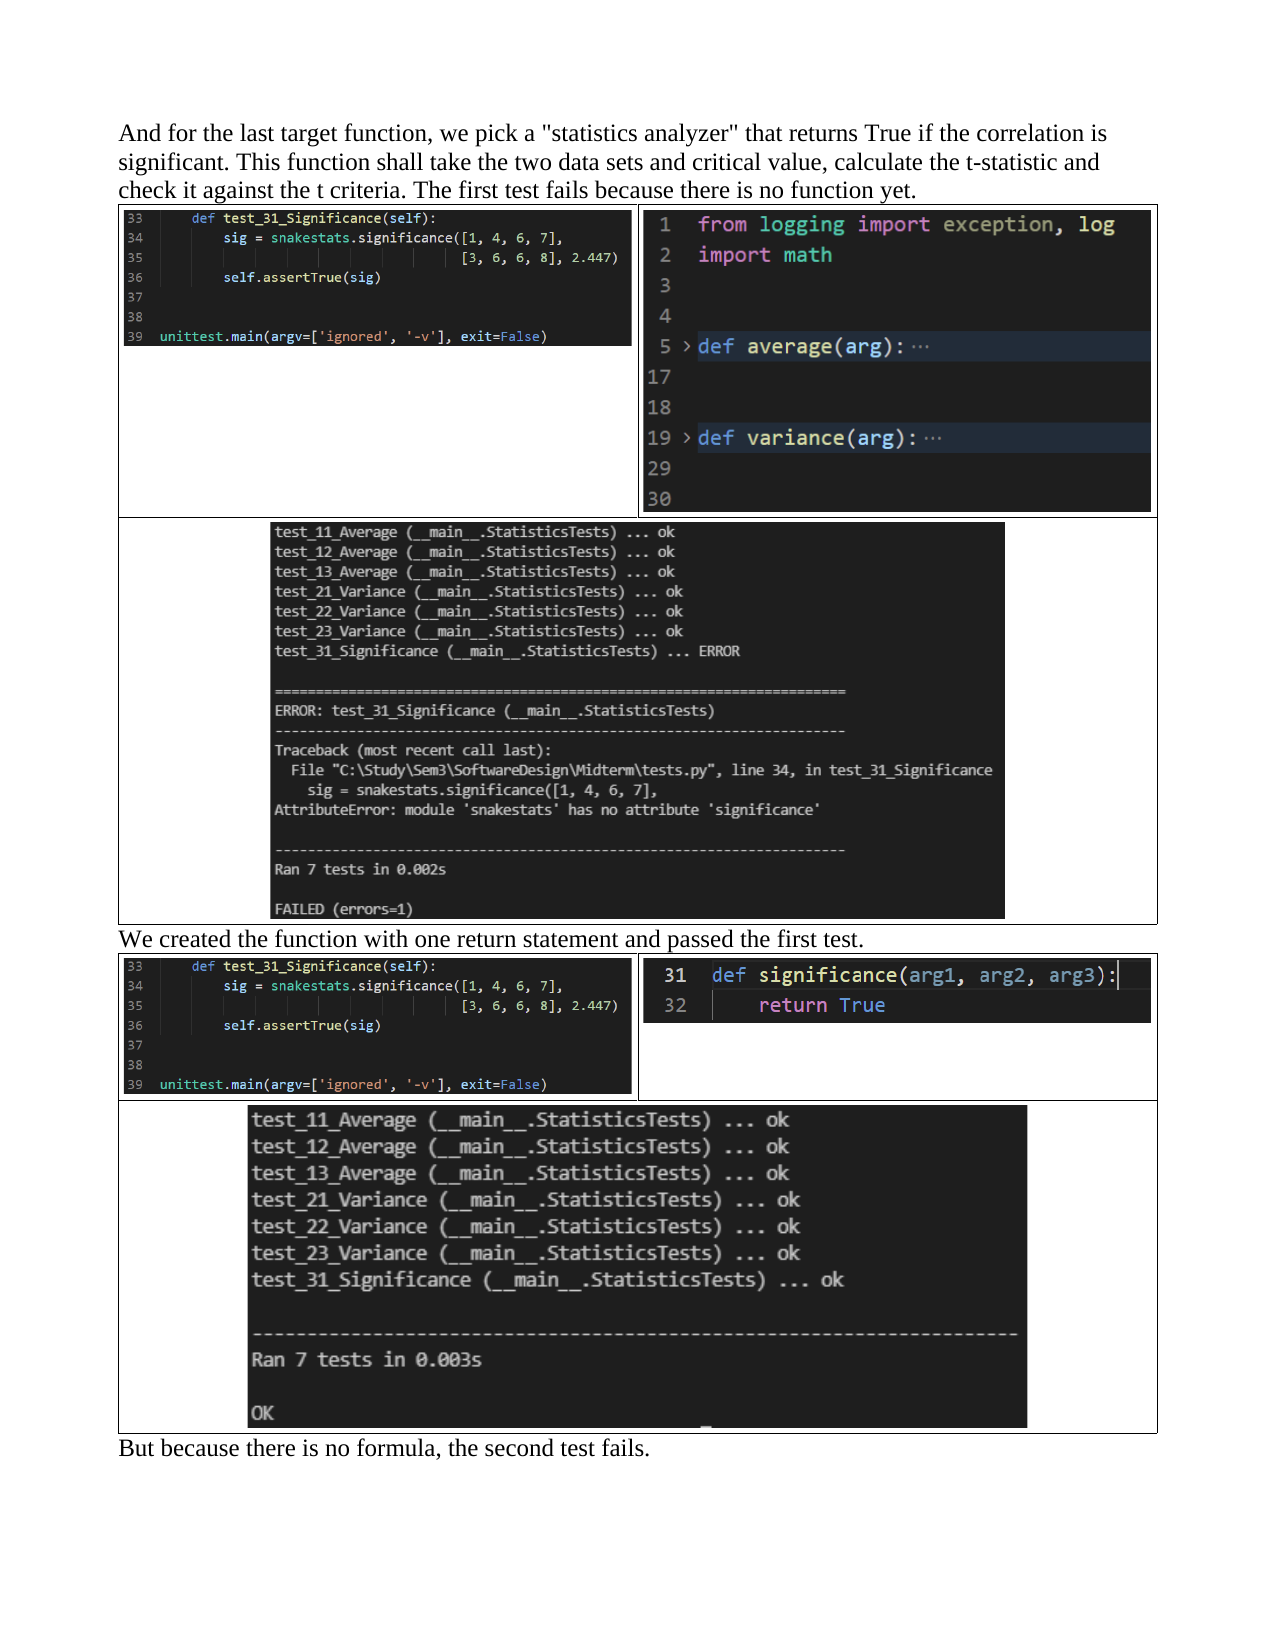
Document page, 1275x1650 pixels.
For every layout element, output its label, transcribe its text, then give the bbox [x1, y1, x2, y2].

picture [270, 522, 1005, 919]
picture [643, 958, 1151, 1023]
picture [123, 958, 632, 1094]
table_header [119, 205, 637, 517]
picture [643, 210, 1151, 512]
text We created the function with one return statement and passed the first test. [118, 925, 1157, 953]
table_cell [119, 518, 1157, 924]
picture [123, 210, 632, 346]
text But because there is no formula, the second test fails. [118, 1434, 1157, 1462]
table_header [639, 954, 1157, 1100]
table_header [639, 205, 1157, 517]
picture [247, 1105, 1028, 1428]
text And for the last target function, we pick a "statistics analyzer" that returns True if the correlation is significant. This function shall take the two data sets and critical value, calculate the t-statistic and check it against the t criteria. The first test fails because there is no function yet. [118, 118, 1157, 204]
table_cell [119, 1101, 1157, 1433]
table_header [119, 954, 637, 1100]
